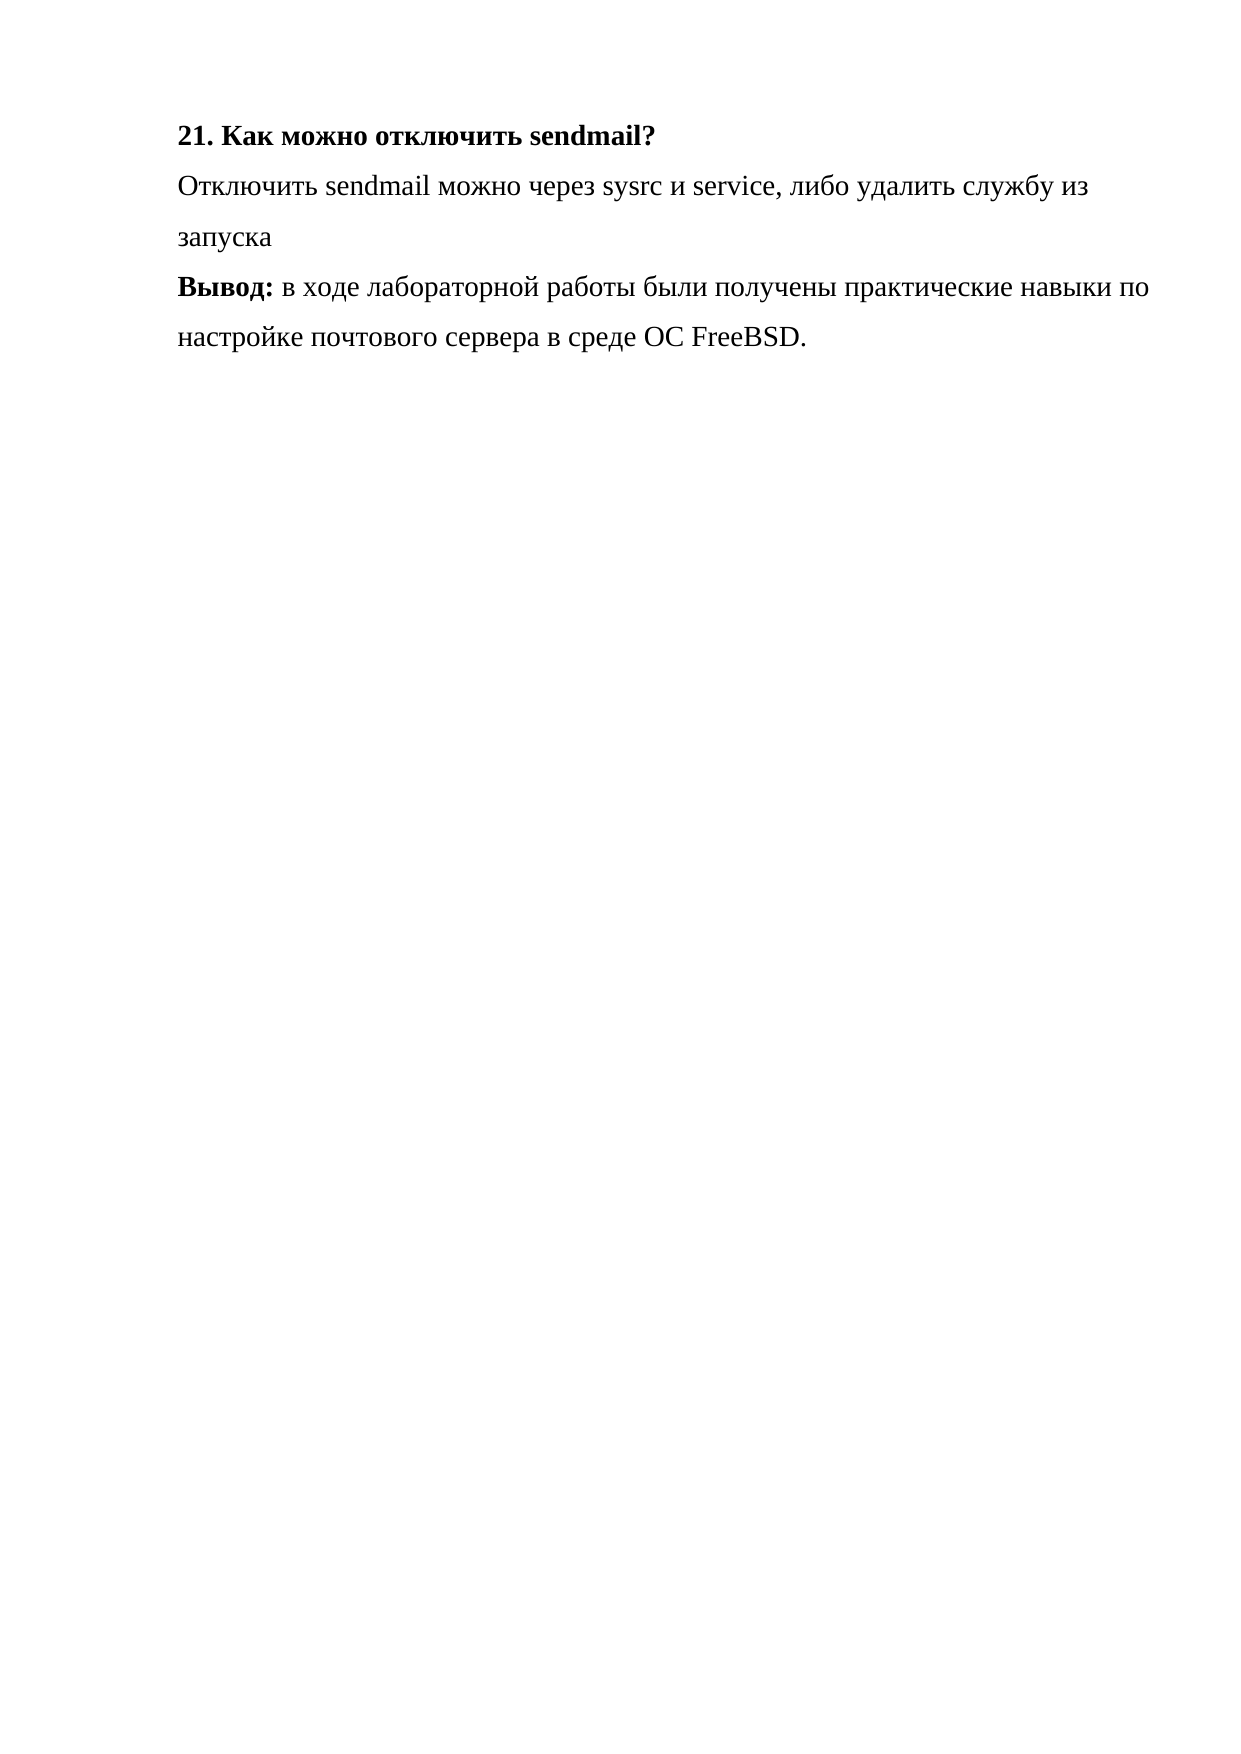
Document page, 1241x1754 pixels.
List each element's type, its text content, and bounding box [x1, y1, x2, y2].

text 21. Как можно отключить sendmail? [177, 118, 1152, 152]
text Вывод: в ходе лабораторной работы были получены практические навыки по настройке почтового сервера в среде ОС FreeBSD. [177, 269, 1152, 353]
text Отключить sendmail можно через sysrc и service, либо удалить службу из запуска [177, 168, 1152, 252]
